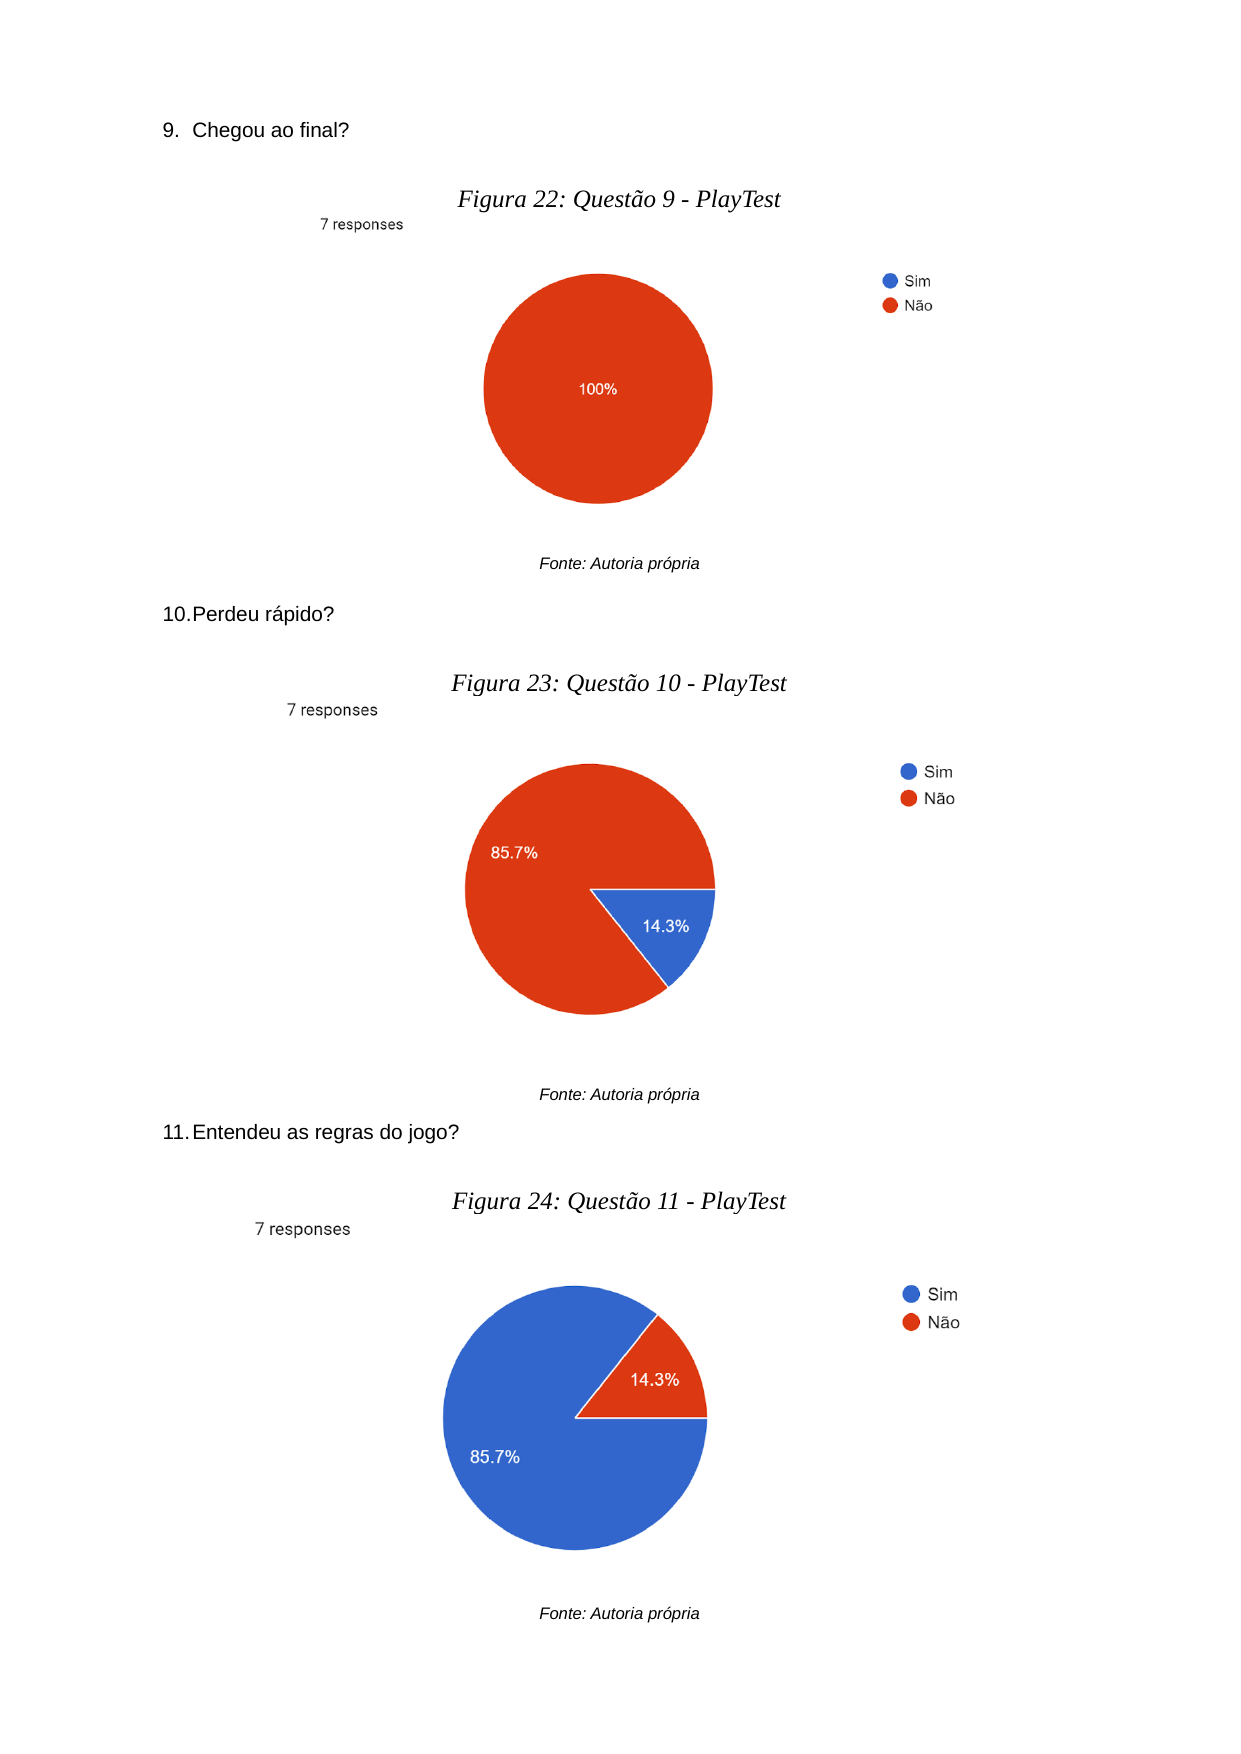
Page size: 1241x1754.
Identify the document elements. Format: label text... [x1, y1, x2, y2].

text Fonte: Autoria própria [118, 1084, 1122, 1103]
picture [253, 696, 987, 1042]
text Fonte: Autoria própria [118, 553, 1122, 573]
picture [219, 1214, 1021, 1564]
text Fonte: Autoria própria [118, 1603, 1122, 1623]
picture [289, 213, 951, 516]
text Figura 24: Questão 11 - PlayTest [220, 1186, 1020, 1214]
text Figura 23: Questão 10 - PlayTest [254, 668, 986, 696]
list Entendeu as regras do jogo? [162, 1120, 1122, 1144]
list Perdeu rápido? [162, 601, 1122, 625]
text Figura 22: Questão 9 - PlayTest [289, 184, 951, 213]
list Chegou ao final? [162, 118, 1122, 142]
